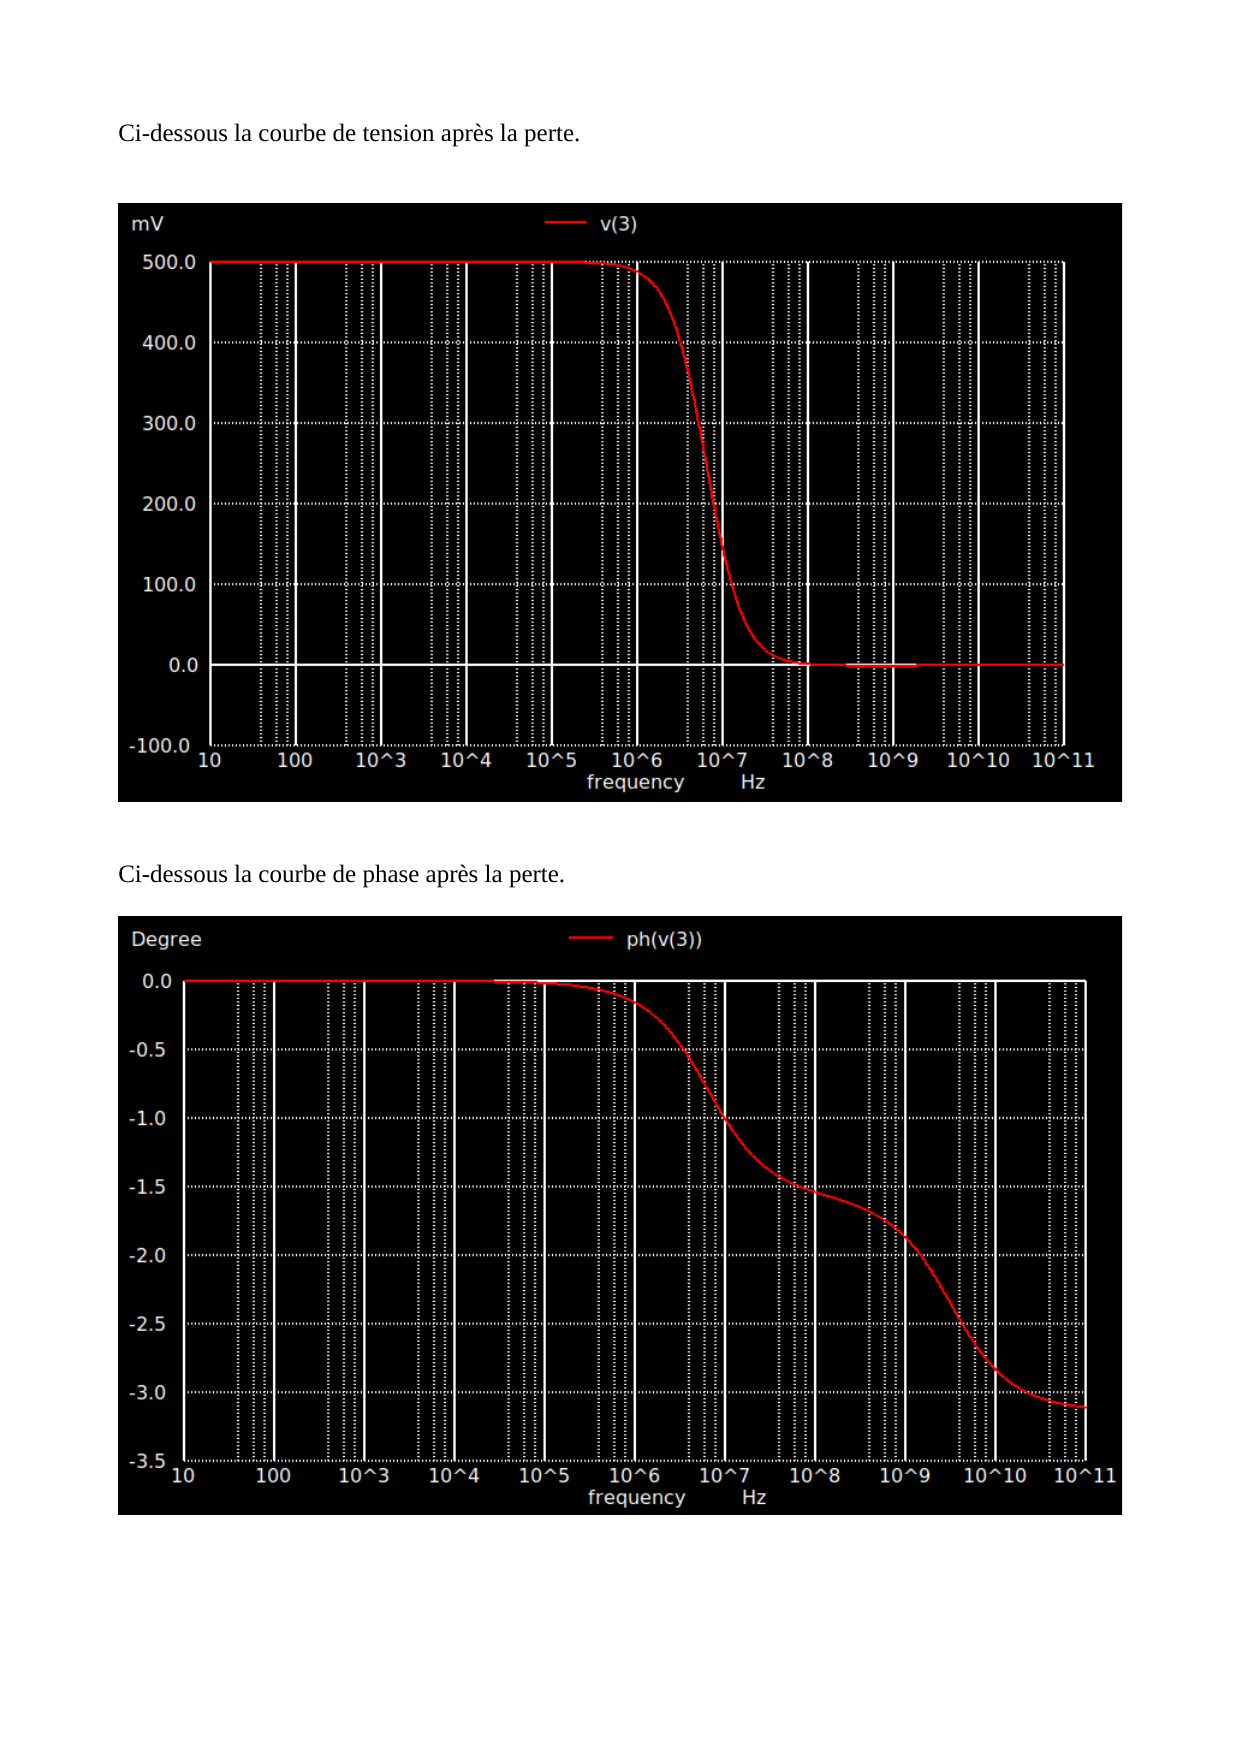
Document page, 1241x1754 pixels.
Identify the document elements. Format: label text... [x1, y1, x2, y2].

picture [118, 916, 1123, 1515]
text Ci-dessous la courbe de phase après la perte. [118, 859, 1122, 888]
text Ci-dessous la courbe de tension après la perte. [118, 118, 1122, 147]
picture [118, 203, 1123, 802]
